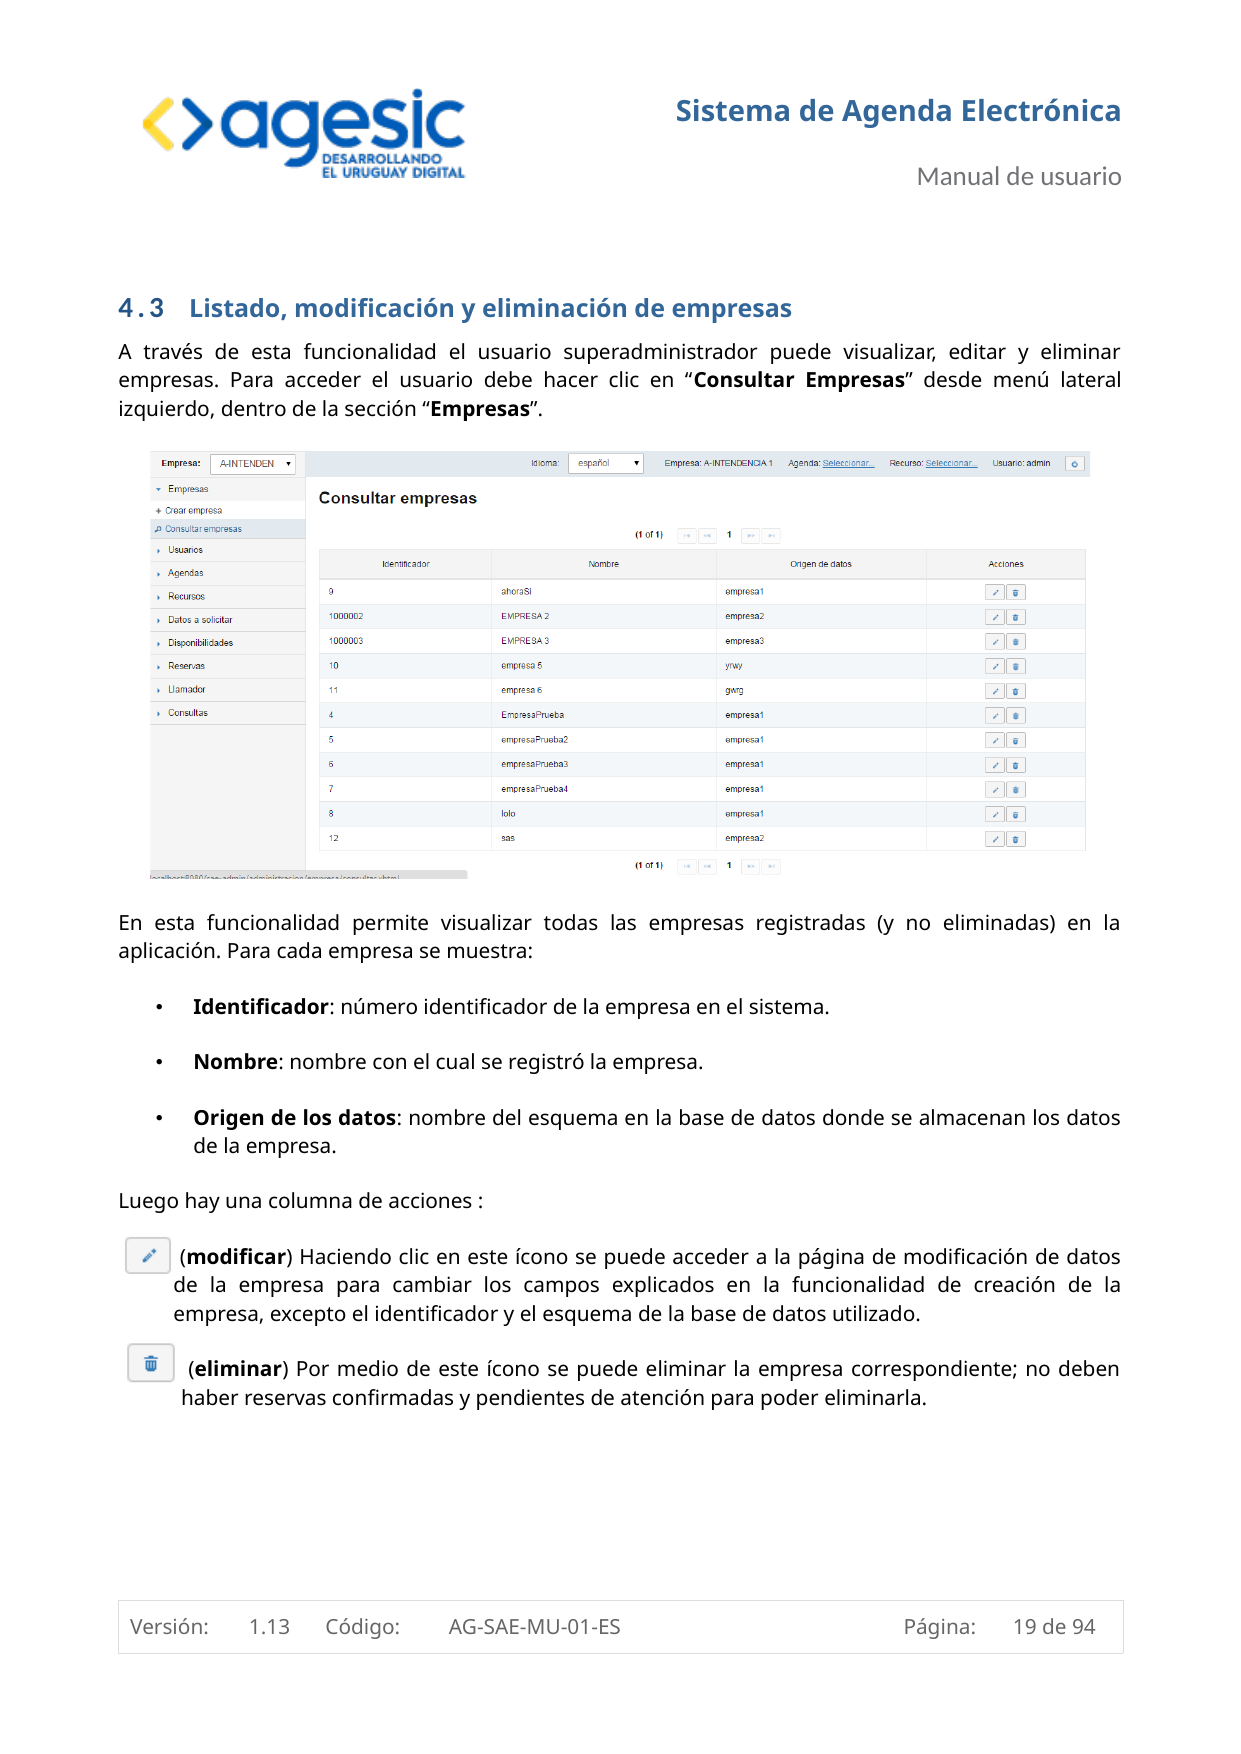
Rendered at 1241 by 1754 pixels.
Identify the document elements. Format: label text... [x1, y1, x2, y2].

text A través de esta funcionalidad el usuario superadministrador puede visualizar, editar y eliminar empresas. Para acceder el usuario debe hacer clic en “Consultar Empresas” desde menú lateral izquierdo, dentro de la sección “Empresas”. [118, 337, 1122, 422]
text Luego hay una columna de acciones : [118, 1186, 1122, 1215]
picture [150, 449, 1091, 879]
picture [142, 88, 466, 178]
text (modificar) Haciendo clic en este ícono se puede acceder a la página de modificación de datos de la empresa para cambiar los campos explicados en la funcionalidad de creación de la empresa, excepto el identificador y el esquema de la base de datos utilizado. [118, 1242, 1122, 1327]
picture [123, 1339, 181, 1387]
picture [121, 1233, 173, 1277]
list Nombre: nombre con el cual se registró la empresa. [156, 1047, 1122, 1076]
list Origen de los datos: nombre del esquema en la base de datos donde se almacenan los datos de la empresa. [156, 1103, 1122, 1159]
text En esta funcionalidad permite visualizar todas las empresas registradas (y no eliminadas) en la aplicación. Para cada empresa se muestra: [118, 449, 1122, 965]
text (eliminar) Por medio de este ícono se puede eliminar la empresa correspondiente; no deben haber reservas confirmadas y pendientes de atención para poder eliminarla. [118, 1354, 1122, 1416]
list Identificador: número identificador de la empresa en el sistema. [156, 992, 1122, 1020]
subtitle Listado, modificación y eliminación de empresas [118, 289, 1122, 325]
